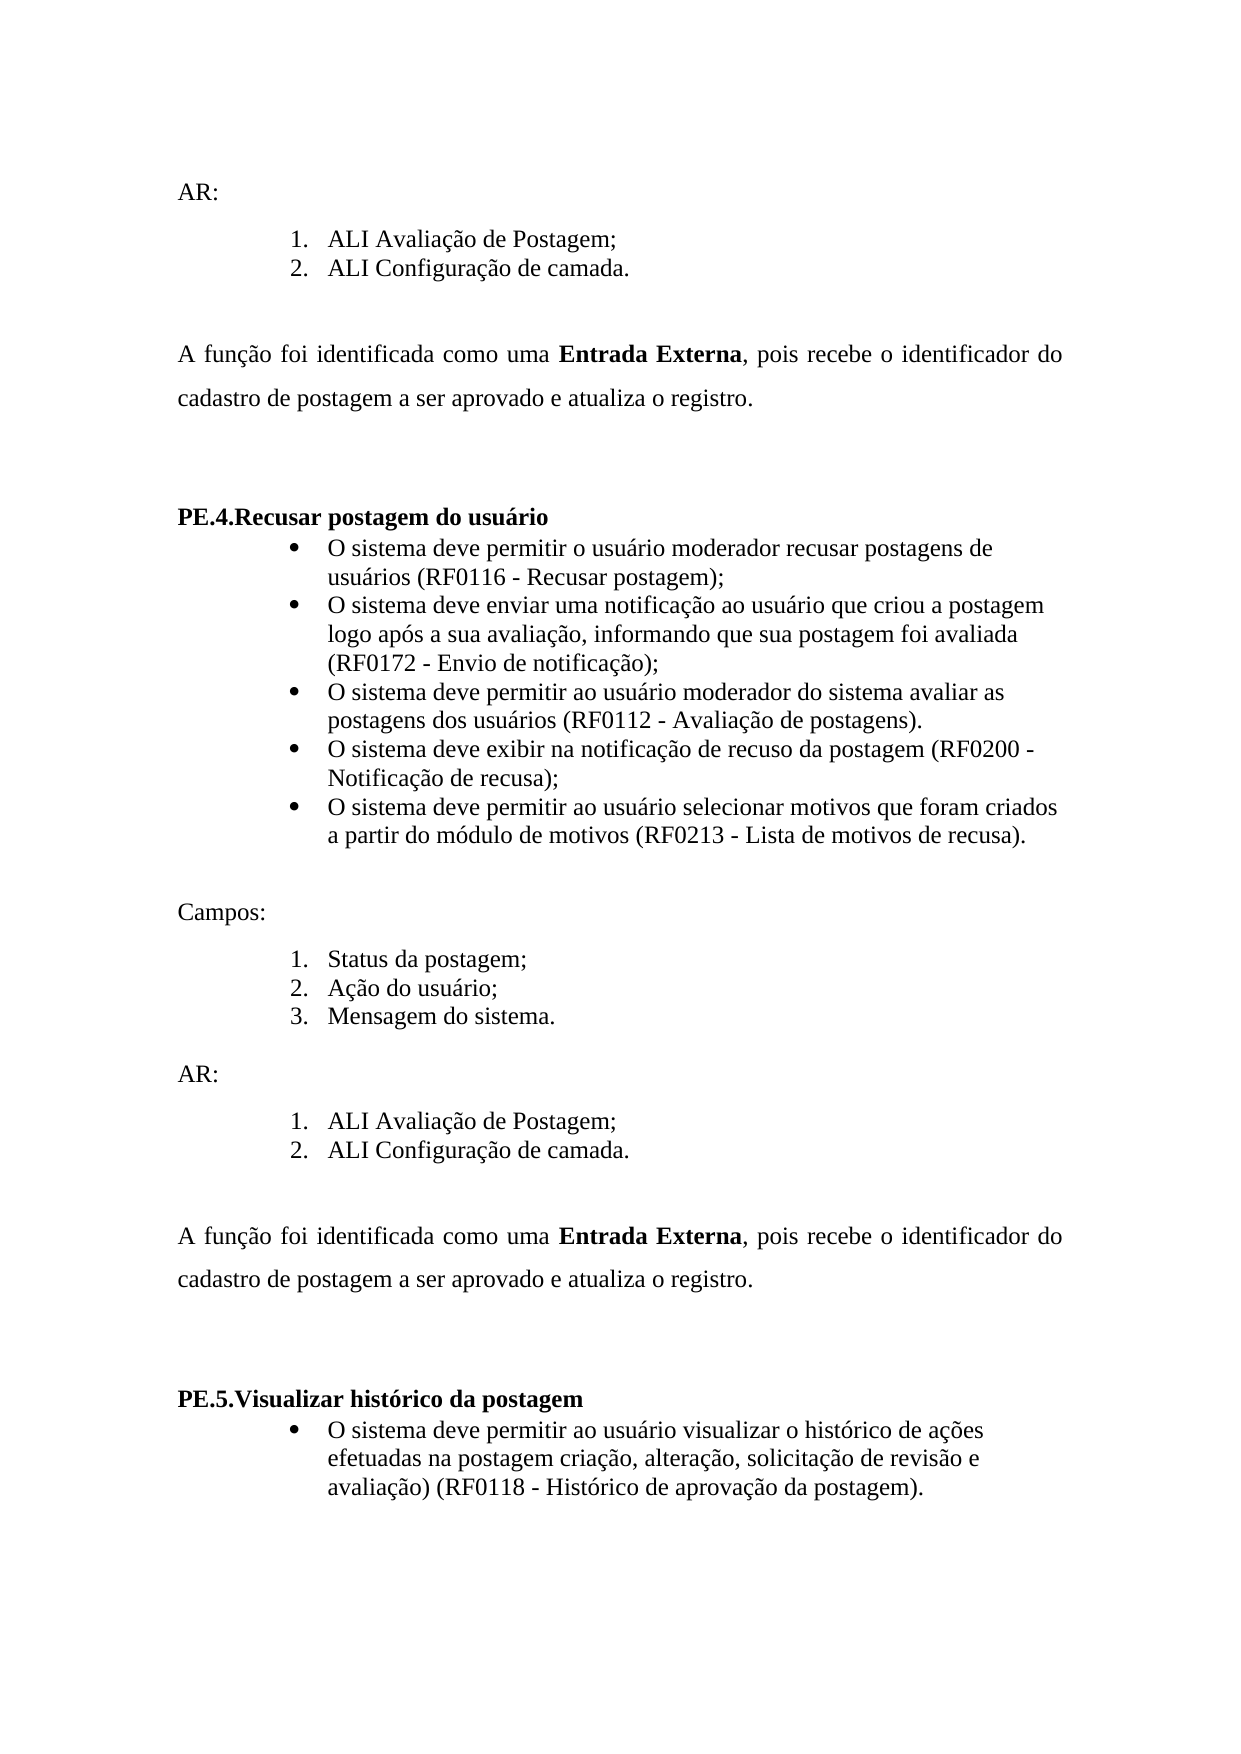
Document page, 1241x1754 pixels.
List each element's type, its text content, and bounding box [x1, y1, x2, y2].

text AR: [177, 1059, 1063, 1088]
list O sistema deve permitir ao usuário visualizar o histórico de ações efetuadas na postagem criação, alteração, solicitação de revisão e avaliação) (RF0118 - Histórico de aprovação da postagem). [290, 1415, 1063, 1501]
list ALI Avaliação de Postagem; [290, 1106, 1063, 1135]
list O sistema deve permitir o usuário moderador recusar postagens de usuários (RF0116 - Recusar postagem); [290, 533, 1063, 590]
text Campos: [177, 897, 1063, 925]
list Recusar postagem do usuário [177, 502, 1063, 531]
list O sistema deve permitir ao usuário selecionar motivos que foram criados a partir do módulo de motivos (RF0213 - Lista de motivos de recusa). [290, 792, 1063, 849]
text A função foi identificada como uma Entrada Externa, pois recebe o identificador do cadastro de postagem a ser aprovado e atualiza o registro. [177, 1221, 1063, 1293]
list Ação do usuário; [290, 973, 1063, 1001]
list Status da postagem; [290, 944, 1063, 973]
list ALI Avaliação de Postagem; [290, 224, 1063, 253]
list O sistema deve enviar uma notificação ao usuário que criou a postagem logo após a sua avaliação, informando que sua postagem foi avaliada (RF0172 - Envio de notificação); [290, 590, 1063, 677]
text AR: [177, 177, 1063, 206]
list O sistema deve exibir na notificação de recuso da postagem (RF0200 - Notificação de recusa); [290, 734, 1063, 792]
list O sistema deve permitir ao usuário moderador do sistema avaliar as postagens dos usuários (RF0112 - Avaliação de postagens). [290, 677, 1063, 734]
text A função foi identificada como uma Entrada Externa, pois recebe o identificador do cadastro de postagem a ser aprovado e atualiza o registro. [177, 339, 1063, 411]
list ALI Configuração de camada. [290, 1135, 1063, 1164]
list Visualizar histórico da postagem [177, 1384, 1063, 1413]
list Mensagem do sistema. [290, 1001, 1063, 1030]
list ALI Configuração de camada. [290, 253, 1063, 282]
